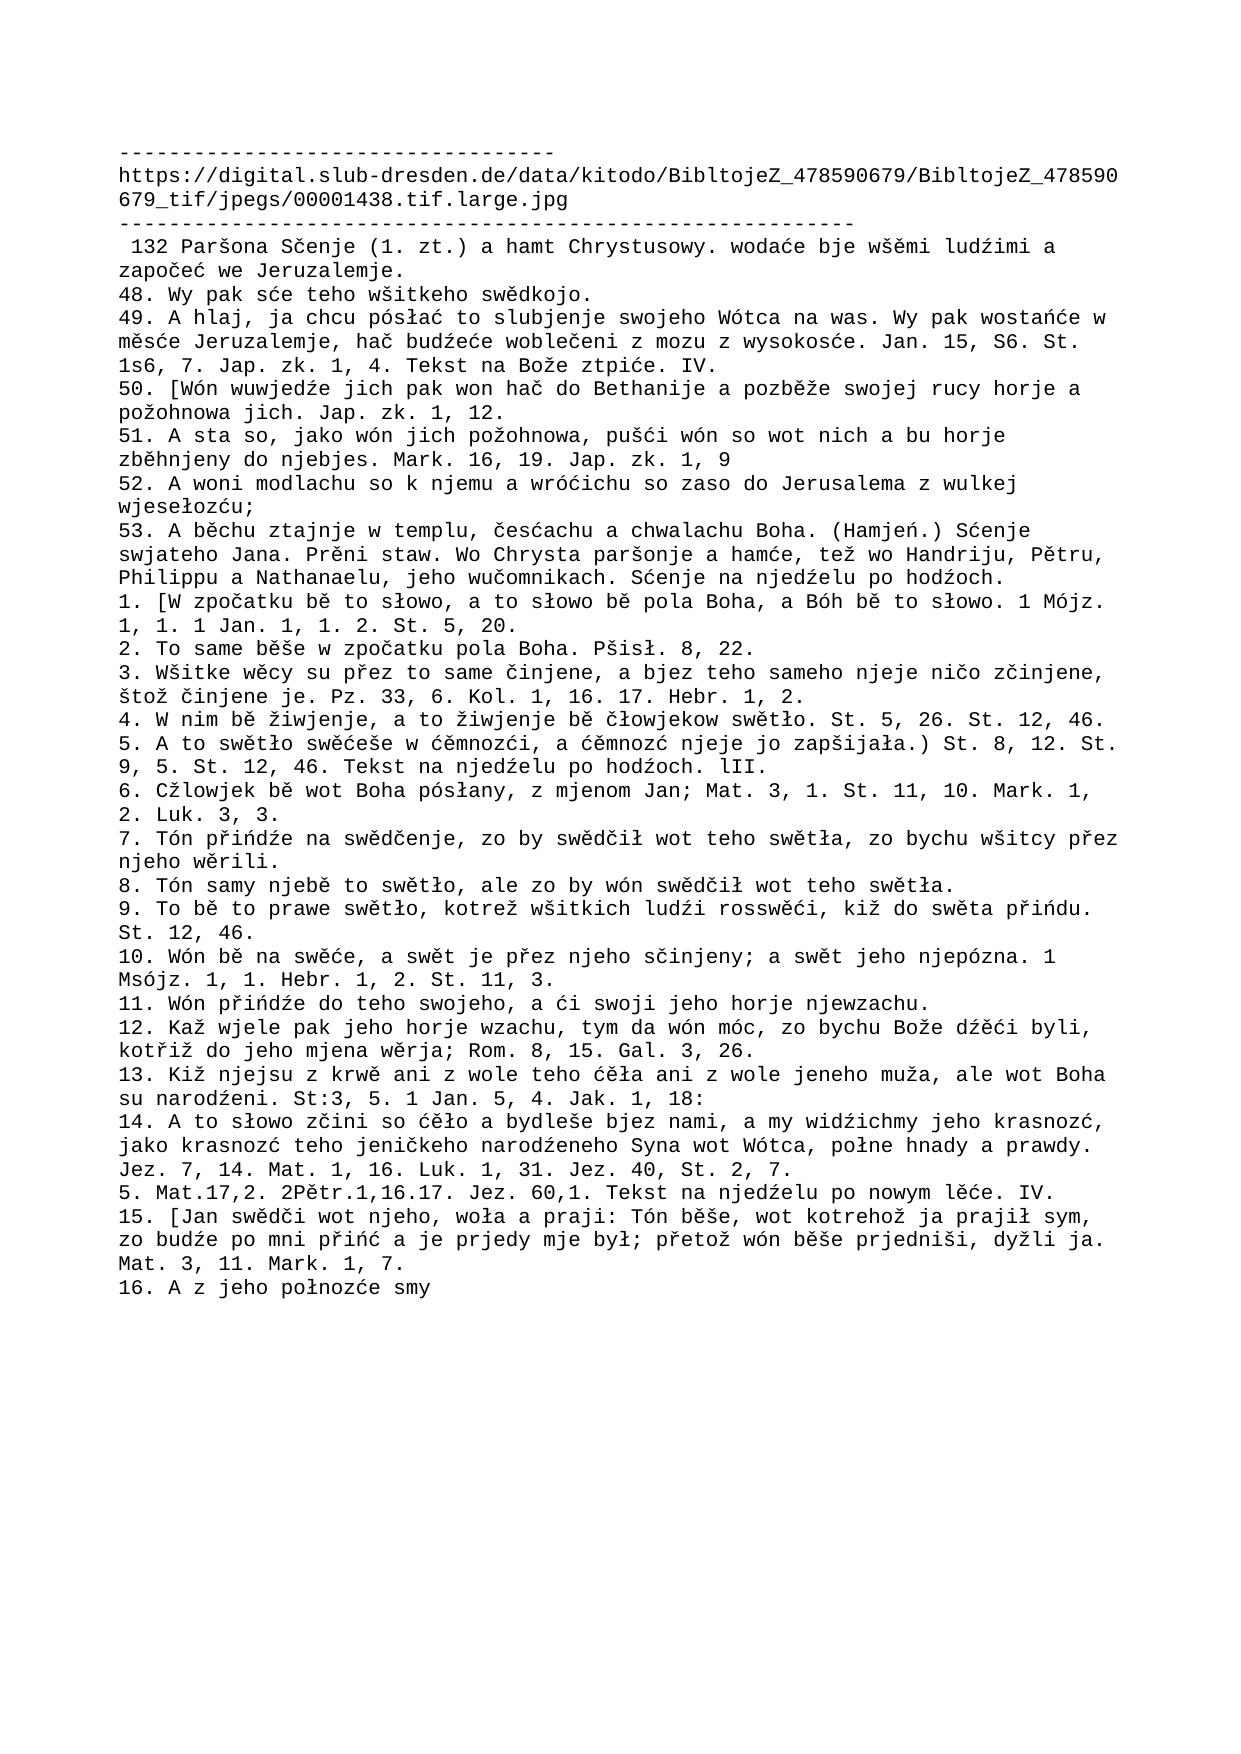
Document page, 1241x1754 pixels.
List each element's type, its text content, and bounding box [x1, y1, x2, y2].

text 16. A z jeho połnozće smy [118, 1277, 1122, 1300]
text 9. To bě to prawe swětło, kotrež wšitkich ludźi rosswěći, kiž do swěta přińdu. St. 12, 46. [118, 898, 1122, 946]
text 7. Tón přińdźe na swědčenje, zo by swědčił wot teho swětła, zo bychu wšitcy přez njeho wěrili. [118, 827, 1122, 875]
text 1. [W zpočatku bě to słowo, a to słowo bě pola Boha, a Bóh bě to słowo. 1 Mójz. 1, 1. 1 Jan. 1, 1. 2. St. 5, 20. [118, 591, 1122, 638]
text 51. A sta so, jako wón jich požohnowa, pušći wón so wot nich a bu horje zběhnjeny do njebjes. Mark. 16, 19. Jap. zk. 1, 9 [118, 426, 1122, 473]
text 50. [Wón wuwjedźe jich pak won hač do Bethanije a pozběže swojej rucy horje a požohnowa jich. Jap. zk. 1, 12. [118, 378, 1122, 426]
text 5. A to swětło swěćeše w ćěmnozći, a ćěmnozć njeje jo zapšijała.) St. 8, 12. St. 9, 5. St. 12, 46. Tekst na njedźelu po hodźoch. lII. [118, 733, 1122, 780]
text ----------------------------------- https://digital.slub-dresden.de/data/kitodo/BibltojeZ_478590679/BibltojeZ_478590679_tif/jpegs/00001438.tif.large.jpg ----------------------------------------------------------- [118, 142, 1122, 236]
text 53. A běchu ztajnje w templu, česćachu a chwalachu Boha. (Hamjeń.) Sćenje swjateho Jana. Prěni staw. Wo Chrysta paršonje a hamće, tež wo Handriju, Pětru, Philippu a Nathanaelu, jeho wučomnikach. Sćenje na njedźelu po hodźoch. [118, 520, 1122, 591]
text 8. Tón samy njebě to swětło, ale zo by wón swědčił wot teho swětła. [118, 875, 1122, 898]
text 15. [Jan swědči wot njeho, woła a praji: Tón běše, wot kotrehož ja prajił sym, zo budźe po mni přińć a je prjedy mje był; přetož wón běše prjedniši, dyžli ja. Mat. 3, 11. Mark. 1, 7. [118, 1206, 1122, 1277]
text 3. Wšitke wěcy su přez to same činjene, a bjez teho sameho njeje ničo zčinjene, štož činjene je. Pz. 33, 6. Kol. 1, 16. 17. Hebr. 1, 2. [118, 662, 1122, 709]
text 48. Wy pak sće teho wšitkeho swědkojo. [118, 284, 1122, 307]
text 11. Wón přińdźe do teho swojeho, a ći swoji jeho horje njewzachu. [118, 993, 1122, 1017]
text 13. Kiž njejsu z krwě ani z wole teho ćěła ani z wole jeneho muža, ale wot Boha su narodźeni. St:3, 5. 1 Jan. 5, 4. Jak. 1, 18: [118, 1064, 1122, 1111]
text 6. Cžlowjek bě wot Boha pósłany, z mjenom Jan; Mat. 3, 1. St. 11, 10. Mark. 1, 2. Luk. 3, 3. [118, 780, 1122, 827]
text 2. To same běše w zpočatku pola Boha. Pšisł. 8, 22. [118, 638, 1122, 662]
text 49. A hlaj, ja chcu pósłać to slubjenje swojeho Wótca na was. Wy pak wostańće w měsće Jeruzalemje, hač budźeće woblečeni z mozu z wysokosće. Jan. 15, S6. St. 1s6, 7. Jap. zk. 1, 4. Tekst na Bože ztpiće. IV. [118, 307, 1122, 378]
text 52. A woni modlachu so k njemu a wróćichu so zaso do Jerusalema z wulkej wjesełozću; [118, 473, 1122, 520]
text 10. Wón bě na swěće, a swět je přez njeho sčinjeny; a swět jeho njepózna. 1 Msójz. 1, 1. Hebr. 1, 2. St. 11, 3. [118, 946, 1122, 993]
text 4. W nim bě žiwjenje, a to žiwjenje bě čłowjekow swětło. St. 5, 26. St. 12, 46. [118, 709, 1122, 733]
text 12. Kaž wjele pak jeho horje wzachu, tym da wón móc, zo bychu Bože dźěći byli, kotřiž do jeho mjena wěrja; Rom. 8, 15. Gal. 3, 26. [118, 1017, 1122, 1064]
text 132 Paršona Sčenje (1. zt.) a hamt Chrystusowy. wodaće bje wšěmi ludźimi a započeć we Jeruzalemje. [118, 236, 1122, 284]
text 14. A to słowo zčini so ćěło a bydleše bjez nami, a my widźichmy jeho krasnozć, jako krasnozć teho jeničkeho narodźeneho Syna wot Wótca, połne hnady a prawdy. Jez. 7, 14. Mat. 1, 16. Luk. 1, 31. Jez. 40, St. 2, 7. [118, 1111, 1122, 1182]
text 5. Mat.17,2. 2Pětr.1,16.17. Jez. 60,1. Tekst na njedźelu po nowym lěće. IV. [118, 1182, 1122, 1206]
